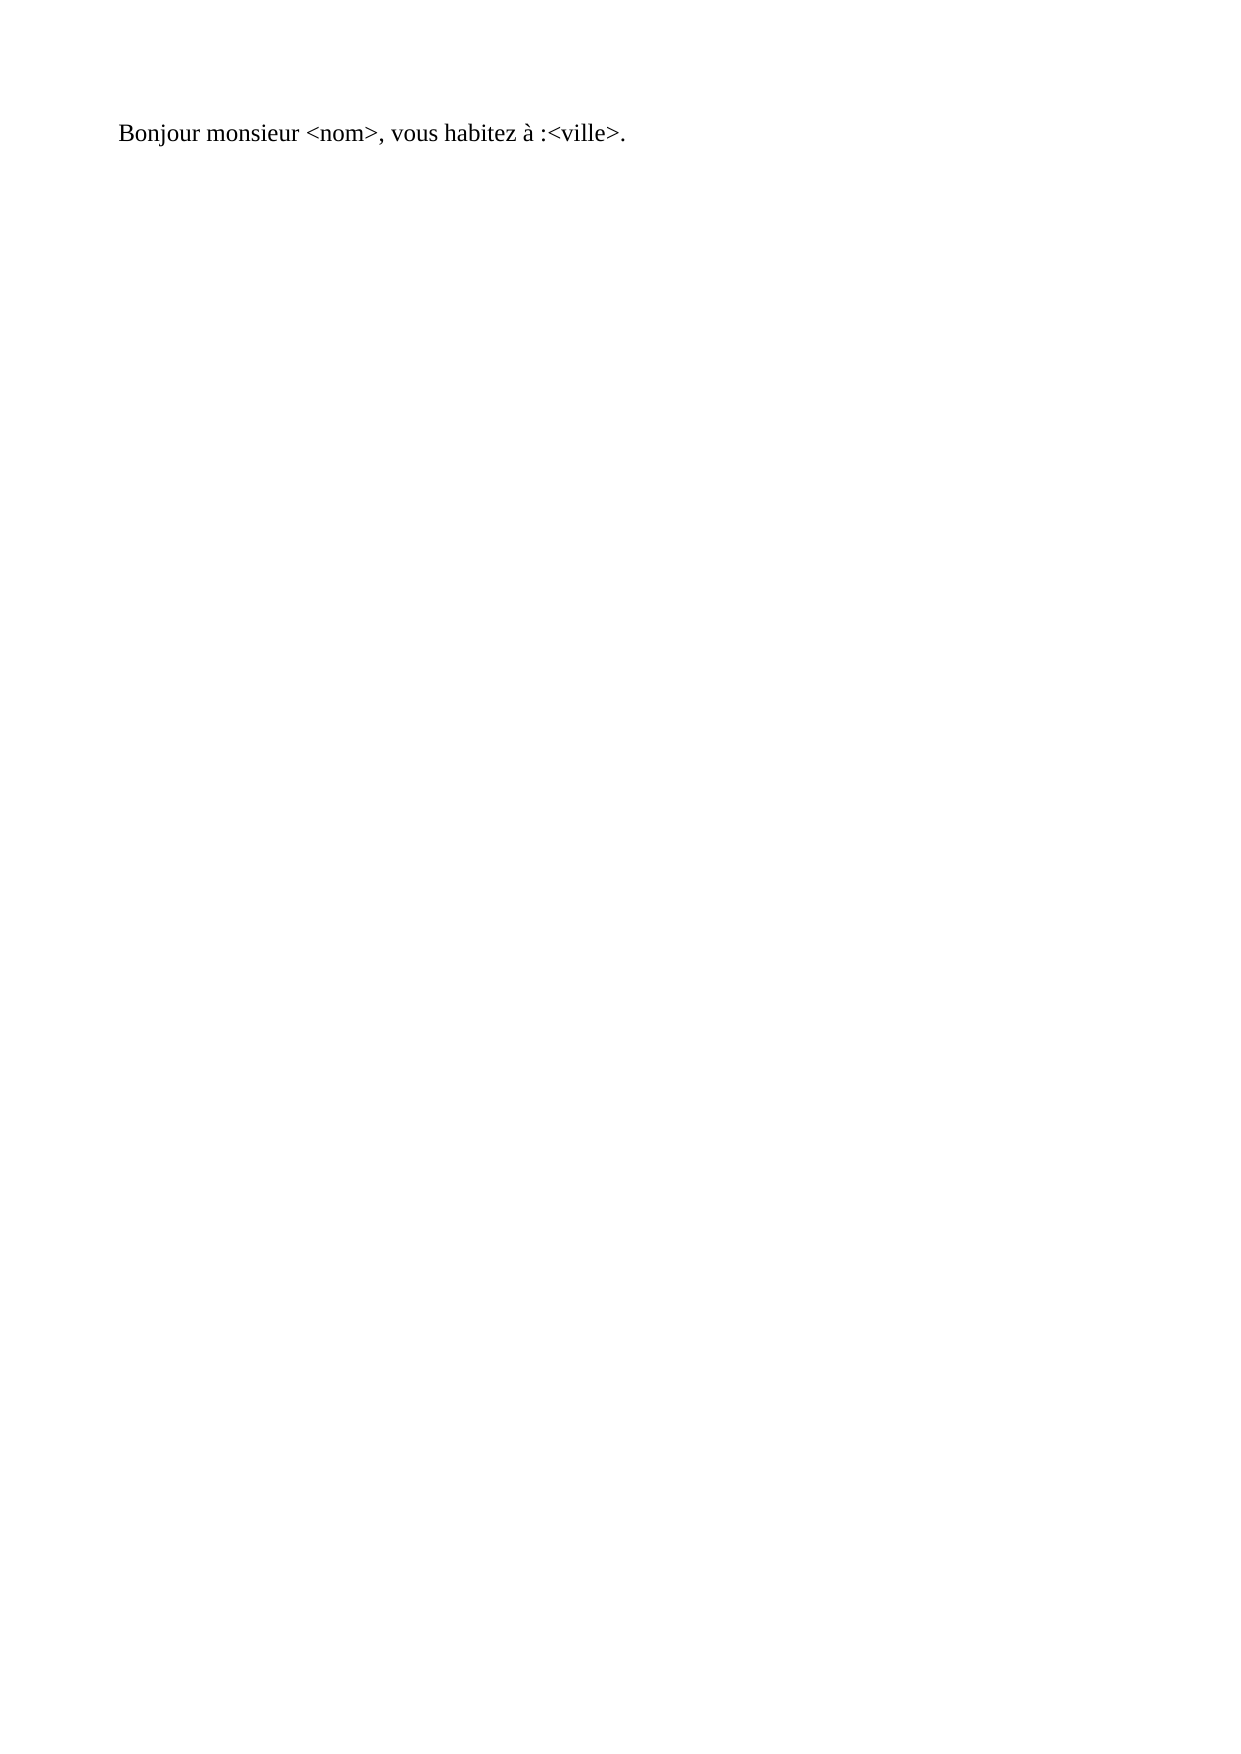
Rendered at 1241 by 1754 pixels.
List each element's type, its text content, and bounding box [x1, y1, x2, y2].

text Bonjour monsieur <nom>, vous habitez à :<ville>. [118, 118, 1122, 147]
